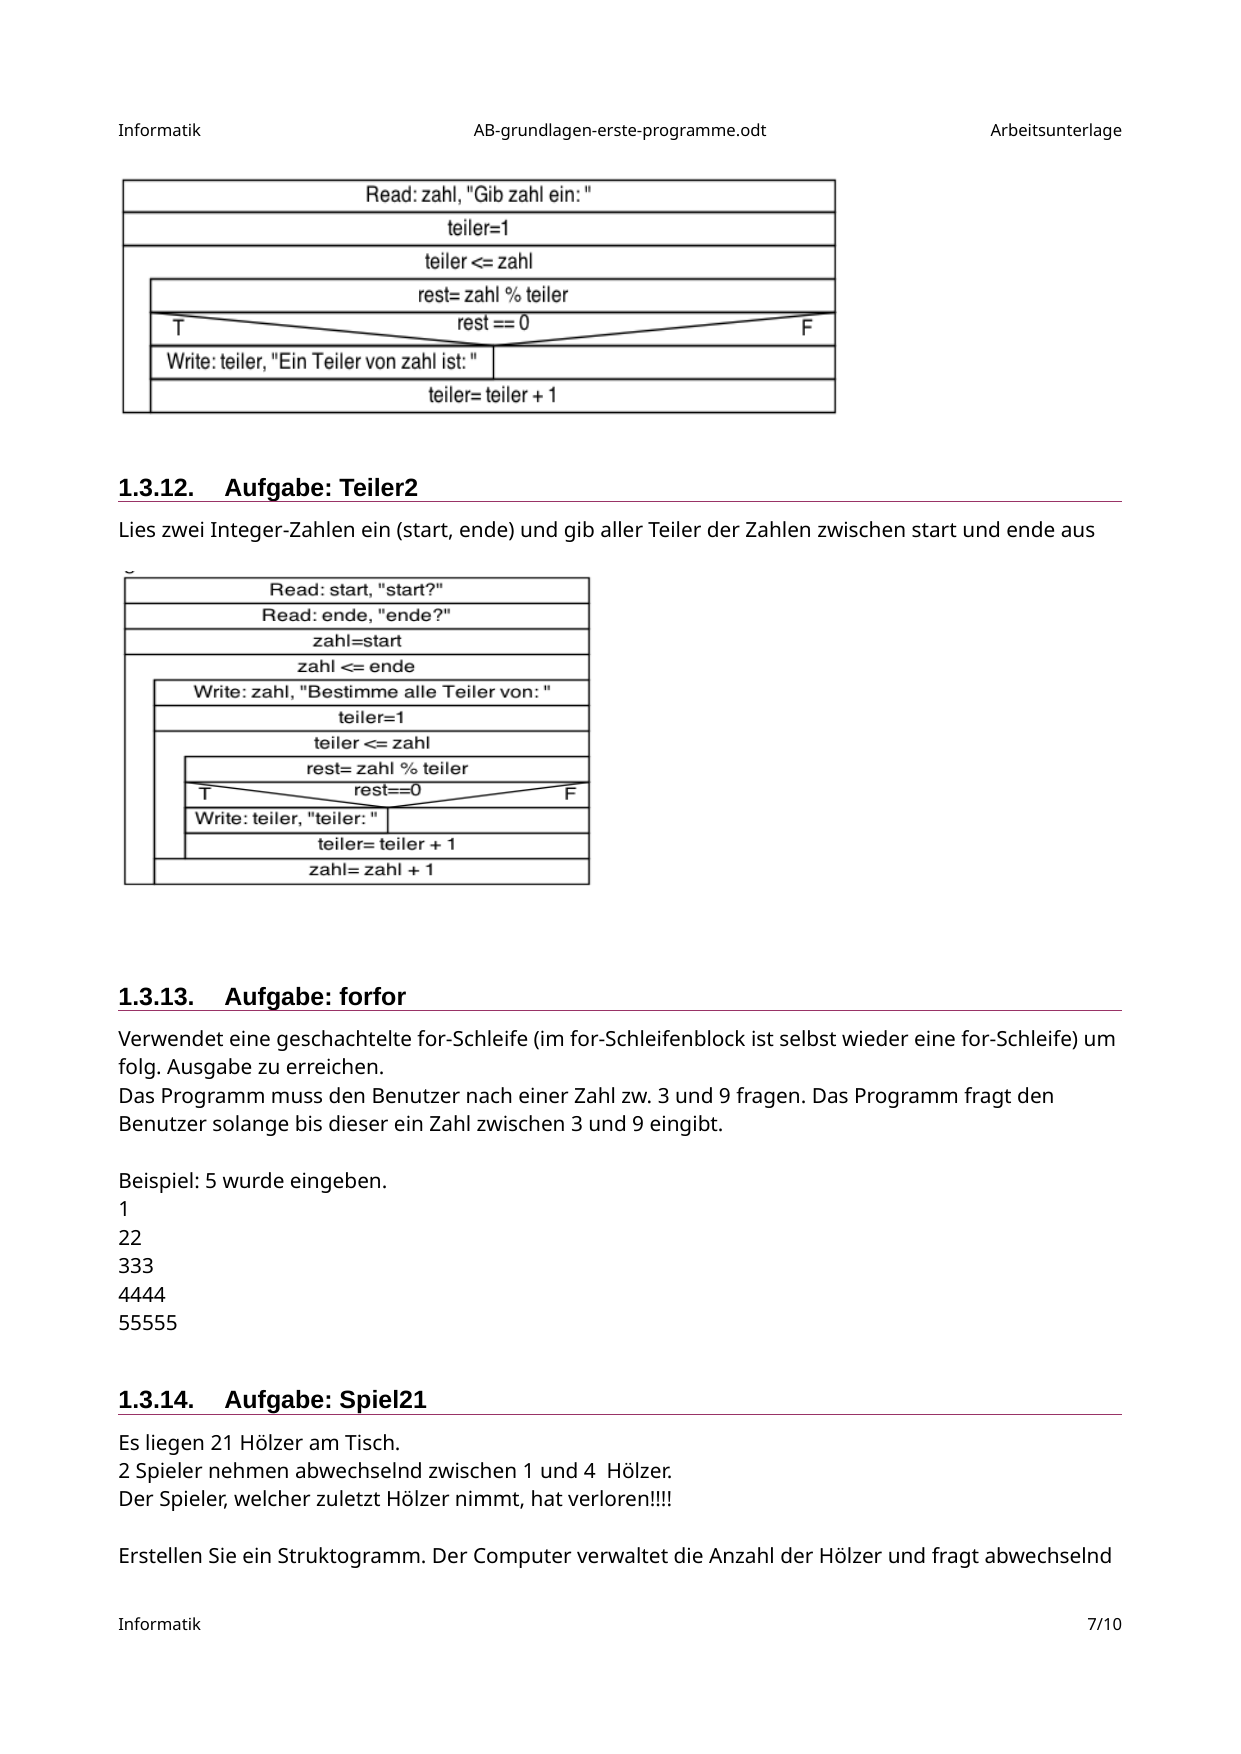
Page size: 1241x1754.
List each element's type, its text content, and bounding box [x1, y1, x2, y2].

text Verwendet eine geschachtelte for-Schleife (im for-Schleifenblock ist selbst wieder eine for-Schleife) um folg. Ausgabe zu erreichen. [118, 1024, 1122, 1081]
subtitle Aufgabe: Spiel21 [118, 1385, 1122, 1414]
picture [118, 571, 595, 888]
text Der Spieler, welcher zuletzt Hölzer nimmt, hat verloren!!!! [118, 1484, 1122, 1513]
text Es liegen 21 Hölzer am Tisch. [118, 1428, 1122, 1456]
picture [118, 170, 843, 419]
subtitle Aufgabe: Teiler2 [118, 472, 1122, 501]
subtitle Aufgabe: forfor [118, 982, 1122, 1010]
text Beispiel: 5 wurde eingeben. 1 22 333 4444 55555 [118, 1166, 1122, 1337]
text Erstellen Sie ein Struktogramm. Der Computer verwaltet die Anzahl der Hölzer und fragt abwechselnd [118, 1541, 1122, 1570]
text 2 Spieler nehmen abwechselnd zwischen 1 und 4 Hölzer. [118, 1456, 1122, 1484]
text Lies zwei Integer-Zahlen ein (start, ende) und gib aller Teiler der Zahlen zwischen start und ende aus [118, 515, 1122, 543]
text Das Programm muss den Benutzer nach einer Zahl zw. 3 und 9 fragen. Das Programm fragt den Benutzer solange bis dieser ein Zahl zwischen 3 und 9 eingibt. [118, 1081, 1122, 1138]
